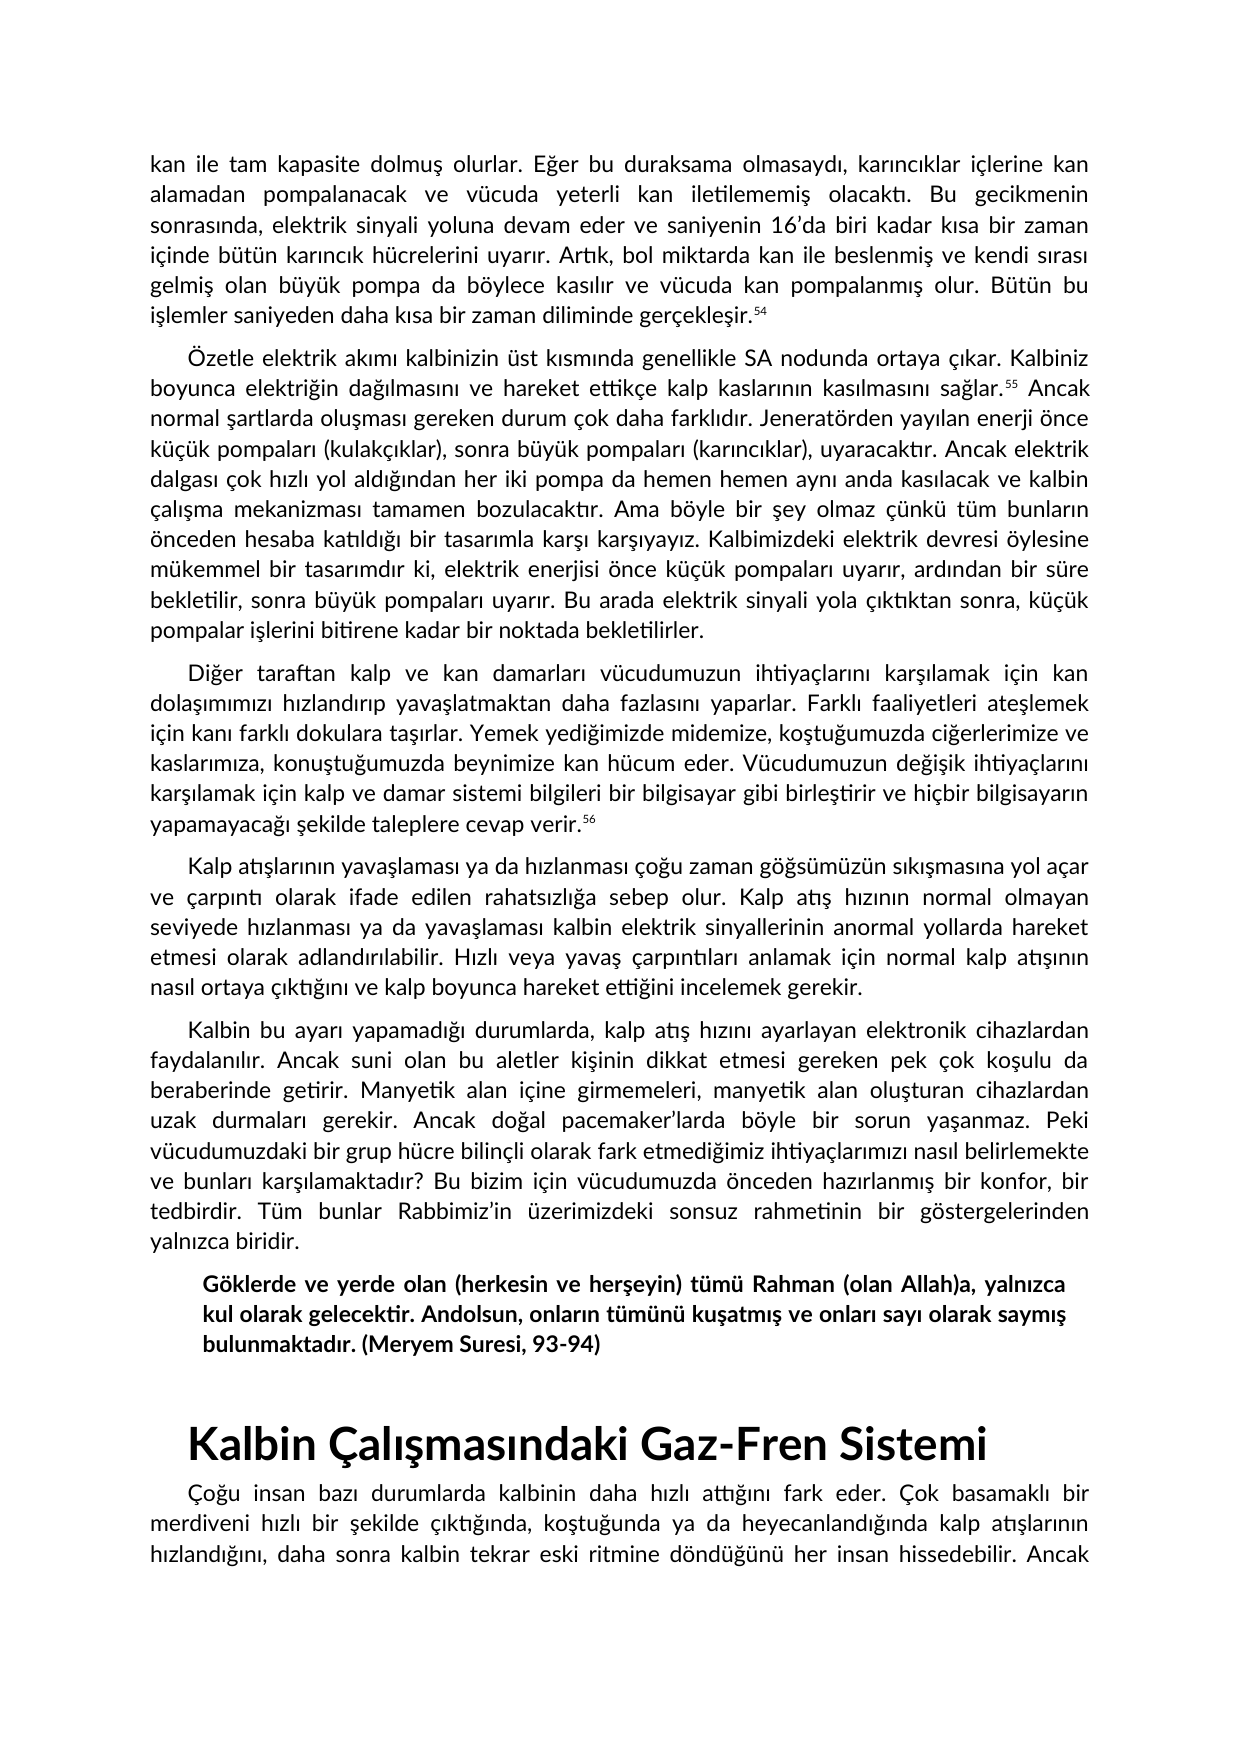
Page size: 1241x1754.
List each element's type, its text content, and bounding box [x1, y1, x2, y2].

text Kalbin bu ayarı yapamadığı durumlarda, kalp atış hızını ayarlayan elektronik cihazlardan faydalanılır. Ancak suni olan bu aletler kişinin dikkat etmesi gereken pek çok koşulu da beraberinde getirir. Manyetik alan içine girmemeleri, manyetik alan oluşturan cihazlardan uzak durmaları gerekir. Ancak doğal pacemaker’larda böyle bir sorun yaşanmaz. Peki vücudumuzdaki bir grup hücre bilinçli olarak fark etmediğimiz ihtiyaçlarımızı nasıl belirlemekte ve bunları karşılamaktadır? Bu bizim için vücudumuzda önceden hazırlanmış bir konfor, bir tedbirdir. Tüm bunlar Rabbimiz’in üzerimizdeki sonsuz rahmetinin bir göstergelerinden yalnızca biridir. [150, 1016, 1090, 1254]
text Göklerde ve yerde olan (herkesin ve herşeyin) tümü Rahman (olan Allah)a, yalnızca kul olarak gelecektir. Andolsun, onların tümünü kuşatmış ve onları sayı olarak saymış bulunmaktadır. (Meryem Suresi, 93-94) [202, 1270, 1068, 1358]
text Diğer taraftan kalp ve kan damarları vücudumuzun ihtiyaçlarını karşılamak için kan dolaşımımızı hızlandırıp yavaşlatmaktan daha fazlasını yaparlar. Farklı faaliyetleri ateşlemek için kanı farklı dokulara taşırlar. Yemek yediğimizde midemize, koştuğumuzda ciğerlerimize ve kaslarımıza, konuştuğumuzda beynimize kan hücum eder. Vücudumuzun değişik ihtiyaçlarını karşılamak için kalp ve damar sistemi bilgileri bir bilgisayar gibi birleştirir ve hiçbir bilgisayarın yapamayacağı şekilde taleplere cevap verir.56 [150, 658, 1090, 837]
subtitle Kalbin Çalışmasındaki Gaz-Fren Sistemi [187, 1416, 1090, 1471]
text Özetle elektrik akımı kalbinizin üst kısmında genellikle SA nodunda ortaya çıkar. Kalbiniz boyunca elektriğin dağılmasını ve hareket ettikçe kalp kaslarının kasılmasını sağlar.55 Ancak normal şartlarda oluşması gereken durum çok daha farklıdır. Jeneratörden yayılan enerji önce küçük pompaları (kulakçıklar), sonra büyük pompaları (karıncıklar), uyaracaktır. Ancak elektrik dalgası çok hızlı yol aldığından her iki pompa da hemen hemen aynı anda kasılacak ve kalbin çalışma mekanizması tamamen bozulacaktır. Ama böyle bir şey olmaz çünkü tüm bunların önceden hesaba katıldığı bir tasarımla karşı karşıyayız. Kalbimizdeki elektrik devresi öylesine mükemmel bir tasarımdır ki, elektrik enerjisi önce küçük pompaları uyarır, ardından bir süre bekletilir, sonra büyük pompaları uyarır. Bu arada elektrik sinyali yola çıktıktan sonra, küçük pompalar işlerini bitirene kadar bir noktada bekletilirler. [150, 344, 1090, 643]
text Kalp atışlarının yavaşlaması ya da hızlanması çoğu zaman göğsümüzün sıkışmasına yol açar ve çarpıntı olarak ifade edilen rahatsızlığa sebep olur. Kalp atış hızının normal olmayan seviyede hızlanması ya da yavaşlaması kalbin elektrik sinyallerinin anormal yollarda hareket etmesi olarak adlandırılabilir. Hızlı veya yavaş çarpıntıları anlamak için normal kalp atışının nasıl ortaya çıktığını ve kalp boyunca hareket ettiğini incelemek gerekir. [150, 852, 1090, 1000]
text kan ile tam kapasite dolmuş olurlar. Eğer bu duraksama olmasaydı, karıncıklar içlerine kan alamadan pompalanacak ve vücuda yeterli kan iletilememiş olacaktı. Bu gecikmenin sonrasında, elektrik sinyali yoluna devam eder ve saniyenin 16’da biri kadar kısa bir zaman içinde bütün karıncık hücrelerini uyarır. Artık, bol miktarda kan ile beslenmiş ve kendi sırası gelmiş olan büyük pompa da böylece kasılır ve vücuda kan pompalanmış olur. Bütün bu işlemler saniyeden daha kısa bir zaman diliminde gerçekleşir.54 [150, 150, 1090, 328]
text Çoğu insan bazı durumlarda kalbinin daha hızlı attığını fark eder. Çok basamaklı bir merdiveni hızlı bir şekilde çıktığında, koştuğunda ya da heyecanlandığında kalp atışlarının hızlandığını, daha sonra kalbin tekrar eski ritmine döndüğünü her insan hissedebilir. Ancak [150, 1479, 1090, 1567]
